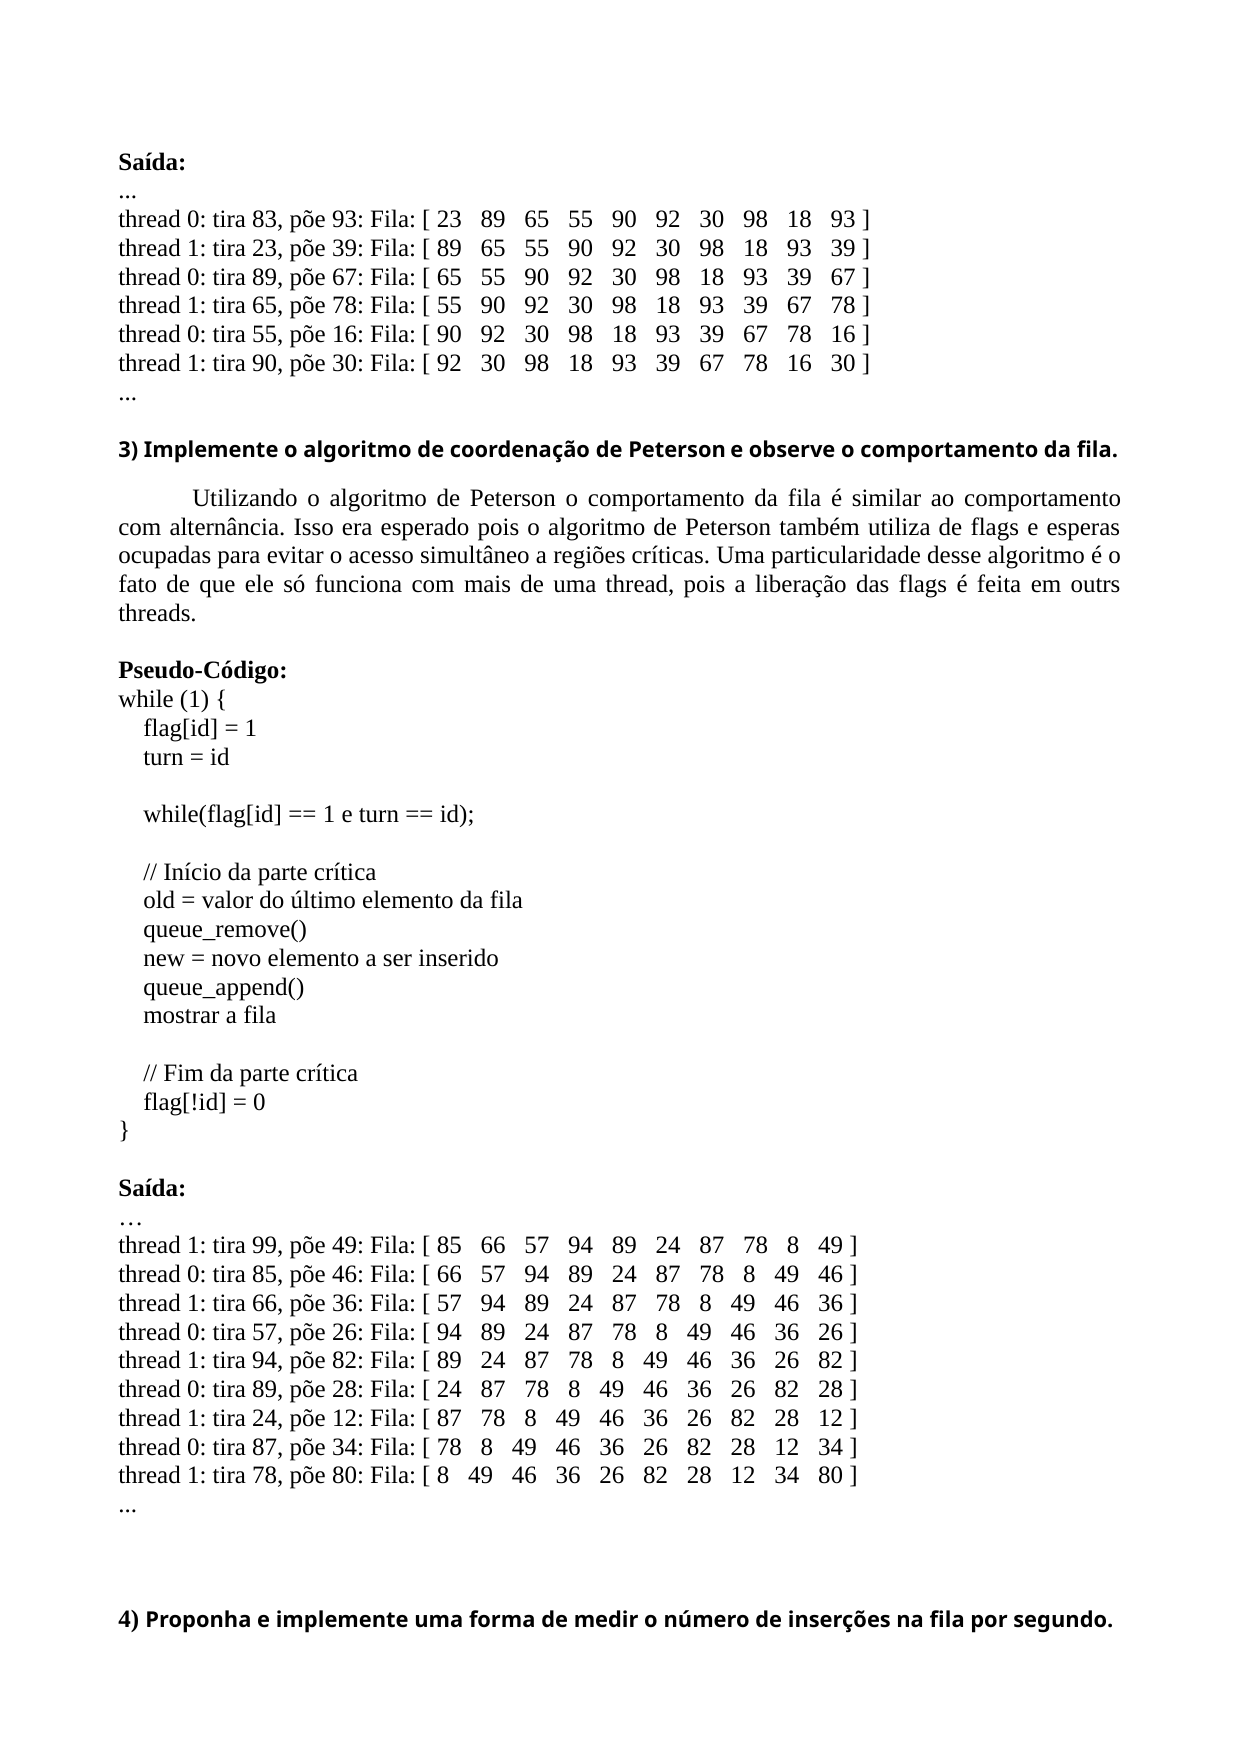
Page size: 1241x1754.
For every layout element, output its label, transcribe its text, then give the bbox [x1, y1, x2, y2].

text Utilizando o algoritmo de Peterson o comportamento da fila é similar ao comportamento com alternância. Isso era esperado pois o algoritmo de Peterson também utiliza de flags e esperas ocupadas para evitar o acesso simultâneo a regiões críticas. Uma particularidade desse algoritmo é o fato de que ele só funciona com mais de uma thread, pois a liberação das flags é feita em outrs threads. [118, 483, 1122, 627]
text // Fim da parte crítica [118, 1058, 1122, 1087]
text Saída: [118, 147, 1122, 176]
text } [118, 1116, 1122, 1144]
text flag[!id] = 0 [118, 1087, 1122, 1116]
text queue_append() [118, 972, 1122, 1001]
text 4) Proponha e implemente uma forma de medir o número de inserções na fila por segundo. [118, 1604, 1122, 1634]
text thread 0: tira 55, põe 16: Fila: [ 90 92 30 98 18 93 39 67 78 16 ] [118, 319, 1122, 348]
text thread 1: tira 23, põe 39: Fila: [ 89 65 55 90 92 30 98 18 93 39 ] [118, 233, 1122, 262]
text new = novo elemento a ser inserido [118, 943, 1122, 972]
text old = valor do último elemento da fila [118, 886, 1122, 914]
text thread 1: tira 66, põe 36: Fila: [ 57 94 89 24 87 78 8 49 46 36 ] [118, 1288, 1122, 1317]
text thread 0: tira 85, põe 46: Fila: [ 66 57 94 89 24 87 78 8 49 46 ] [118, 1259, 1122, 1288]
text thread 1: tira 94, põe 82: Fila: [ 89 24 87 78 8 49 46 36 26 82 ] [118, 1346, 1122, 1374]
text … [118, 1202, 1122, 1231]
text thread 0: tira 89, põe 28: Fila: [ 24 87 78 8 49 46 36 26 82 28 ] [118, 1374, 1122, 1403]
text while(flag[id] == 1 e turn == id); [118, 799, 1122, 828]
text ... [118, 1489, 1122, 1518]
text thread 1: tira 78, põe 80: Fila: [ 8 49 46 36 26 82 28 12 34 80 ] [118, 1461, 1122, 1489]
text thread 0: tira 89, põe 67: Fila: [ 65 55 90 92 30 98 18 93 39 67 ] [118, 262, 1122, 291]
text thread 0: tira 87, põe 34: Fila: [ 78 8 49 46 36 26 82 28 12 34 ] [118, 1432, 1122, 1461]
text queue_remove() [118, 914, 1122, 943]
text thread 1: tira 99, põe 49: Fila: [ 85 66 57 94 89 24 87 78 8 49 ] [118, 1231, 1122, 1259]
text Saída: [118, 1173, 1122, 1202]
text Pseudo-Código: [118, 656, 1122, 684]
text ... [118, 377, 1122, 406]
text turn = id [118, 742, 1122, 771]
text thread 0: tira 83, põe 93: Fila: [ 23 89 65 55 90 92 30 98 18 93 ] [118, 204, 1122, 233]
text // Início da parte crítica [118, 857, 1122, 886]
text thread 0: tira 57, põe 26: Fila: [ 94 89 24 87 78 8 49 46 36 26 ] [118, 1317, 1122, 1346]
text mostrar a fila [118, 1001, 1122, 1029]
text thread 1: tira 90, põe 30: Fila: [ 92 30 98 18 93 39 67 78 16 30 ] [118, 348, 1122, 377]
text while (1) { [118, 684, 1122, 713]
text thread 1: tira 65, põe 78: Fila: [ 55 90 92 30 98 18 93 39 67 78 ] [118, 291, 1122, 319]
text ... [118, 176, 1122, 204]
text 3) Implemente o algoritmo de coordenação de Peterson e observe o comportamento da fila. [118, 434, 1122, 464]
text flag[id] = 1 [118, 713, 1122, 742]
text thread 1: tira 24, põe 12: Fila: [ 87 78 8 49 46 36 26 82 28 12 ] [118, 1403, 1122, 1432]
